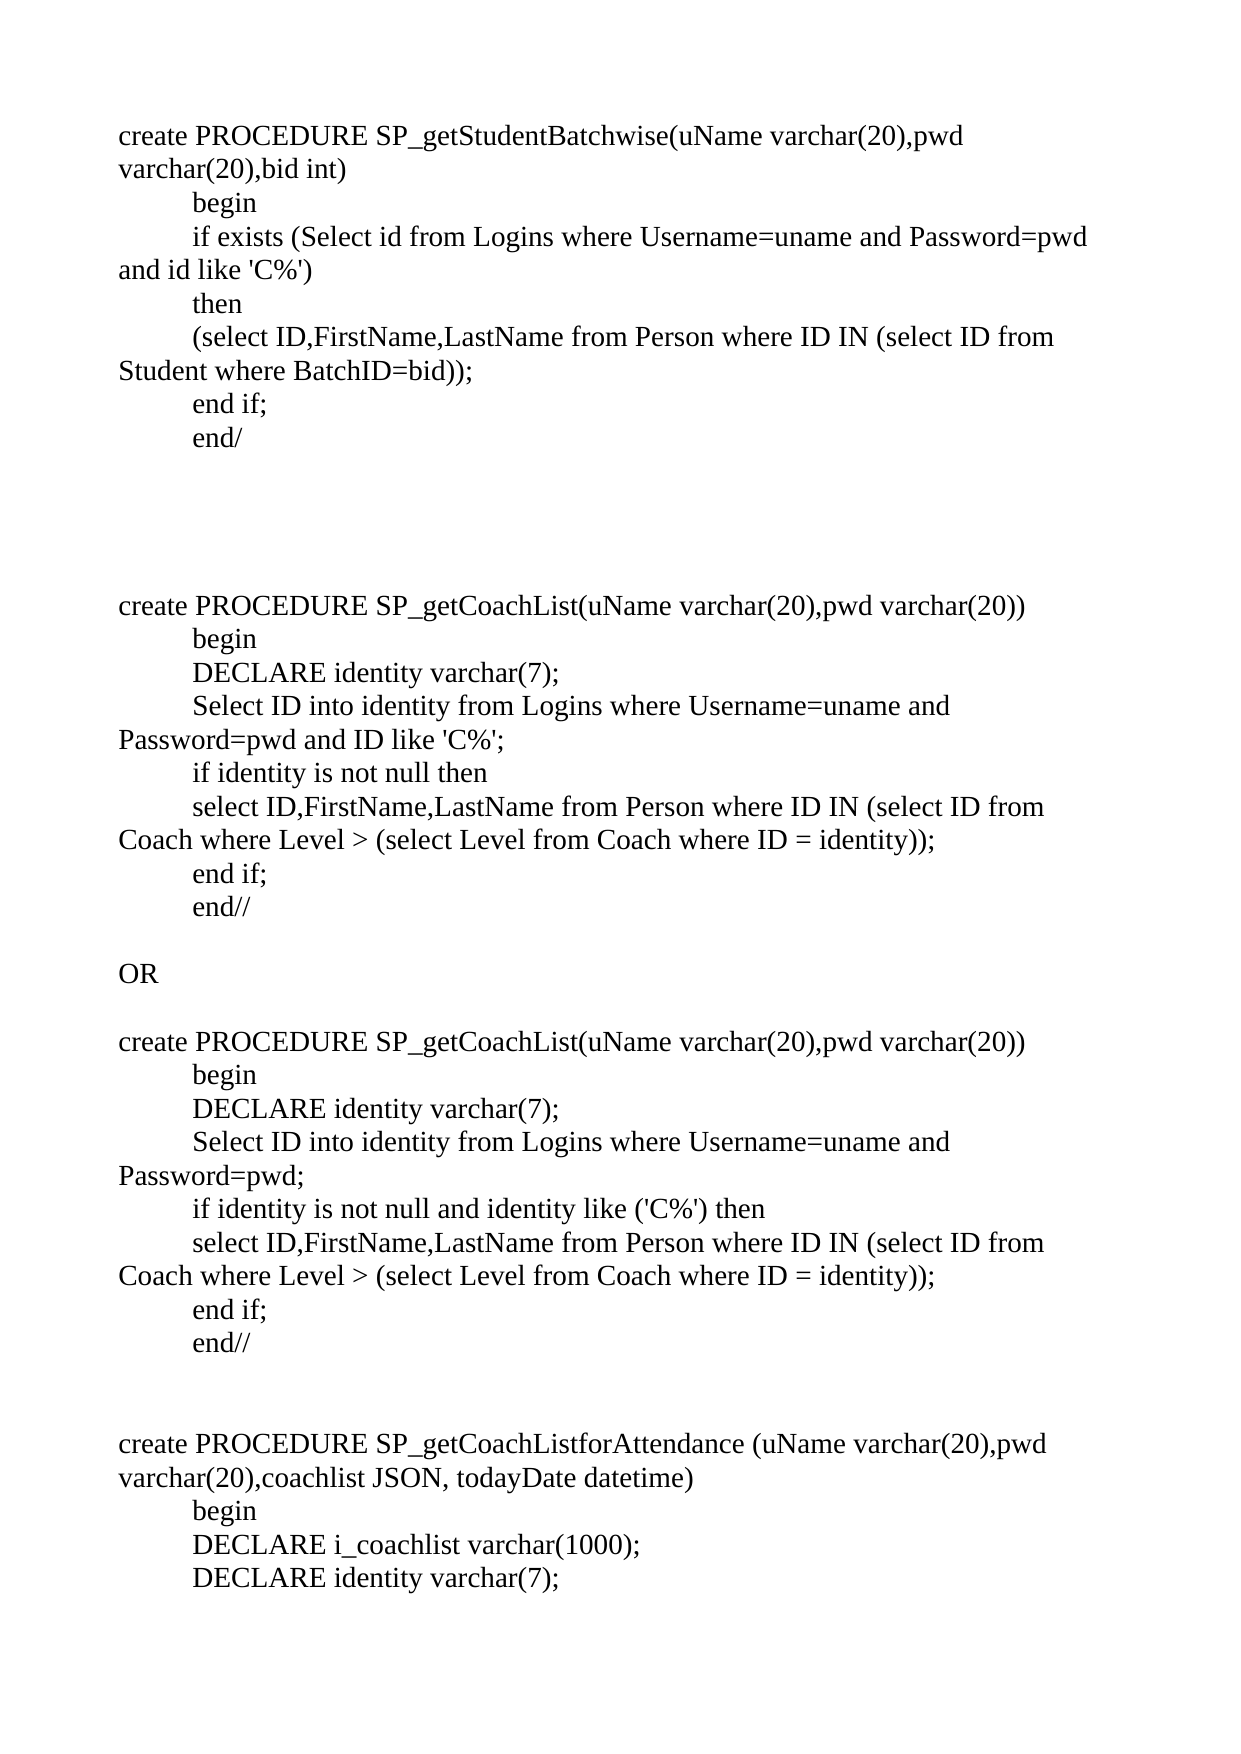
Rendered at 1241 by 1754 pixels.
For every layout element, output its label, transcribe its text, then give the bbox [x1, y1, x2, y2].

text if exists (Select id from Logins where Username=uname and Password=pwd and id like 'C%') [118, 219, 1122, 286]
text end// [118, 1326, 1122, 1359]
text DECLARE identity varchar(7); [118, 1560, 1122, 1594]
text if identity is not null and identity like ('C%') then [118, 1191, 1122, 1225]
text Select ID into identity from Logins where Username=uname and Password=pwd; [118, 1124, 1122, 1191]
text OR [118, 957, 1122, 990]
text create PROCEDURE SP_getCoachList(uName varchar(20),pwd varchar(20)) [118, 588, 1122, 621]
text if identity is not null then [118, 755, 1122, 789]
text begin [118, 1493, 1122, 1527]
text end/ [118, 420, 1122, 453]
text select ID,FirstName,LastName from Person where ID IN (select ID from Coach where Level > (select Level from Coach where ID = identity)); [118, 789, 1122, 856]
text create PROCEDURE SP_getCoachListforAttendance (uName varchar(20),pwd varchar(20),coachlist JSON, todayDate datetime) [118, 1426, 1122, 1493]
text then [118, 286, 1122, 319]
text end// [118, 889, 1122, 923]
text (select ID,FirstName,LastName from Person where ID IN (select ID from Student where BatchID=bid)); [118, 319, 1122, 386]
text end if; [118, 386, 1122, 420]
text begin [118, 185, 1122, 219]
text begin [118, 1057, 1122, 1091]
text begin [118, 621, 1122, 655]
text create PROCEDURE SP_getCoachList(uName varchar(20),pwd varchar(20)) [118, 1024, 1122, 1057]
text create PROCEDURE SP_getStudentBatchwise(uName varchar(20),pwd varchar(20),bid int) [118, 118, 1122, 185]
text DECLARE identity varchar(7); [118, 655, 1122, 688]
text end if; [118, 1292, 1122, 1326]
text Select ID into identity from Logins where Username=uname and Password=pwd and ID like 'C%'; [118, 688, 1122, 755]
text select ID,FirstName,LastName from Person where ID IN (select ID from Coach where Level > (select Level from Coach where ID = identity)); [118, 1225, 1122, 1292]
text DECLARE i_coachlist varchar(1000); [118, 1527, 1122, 1560]
text end if; [118, 856, 1122, 889]
text DECLARE identity varchar(7); [118, 1091, 1122, 1124]
